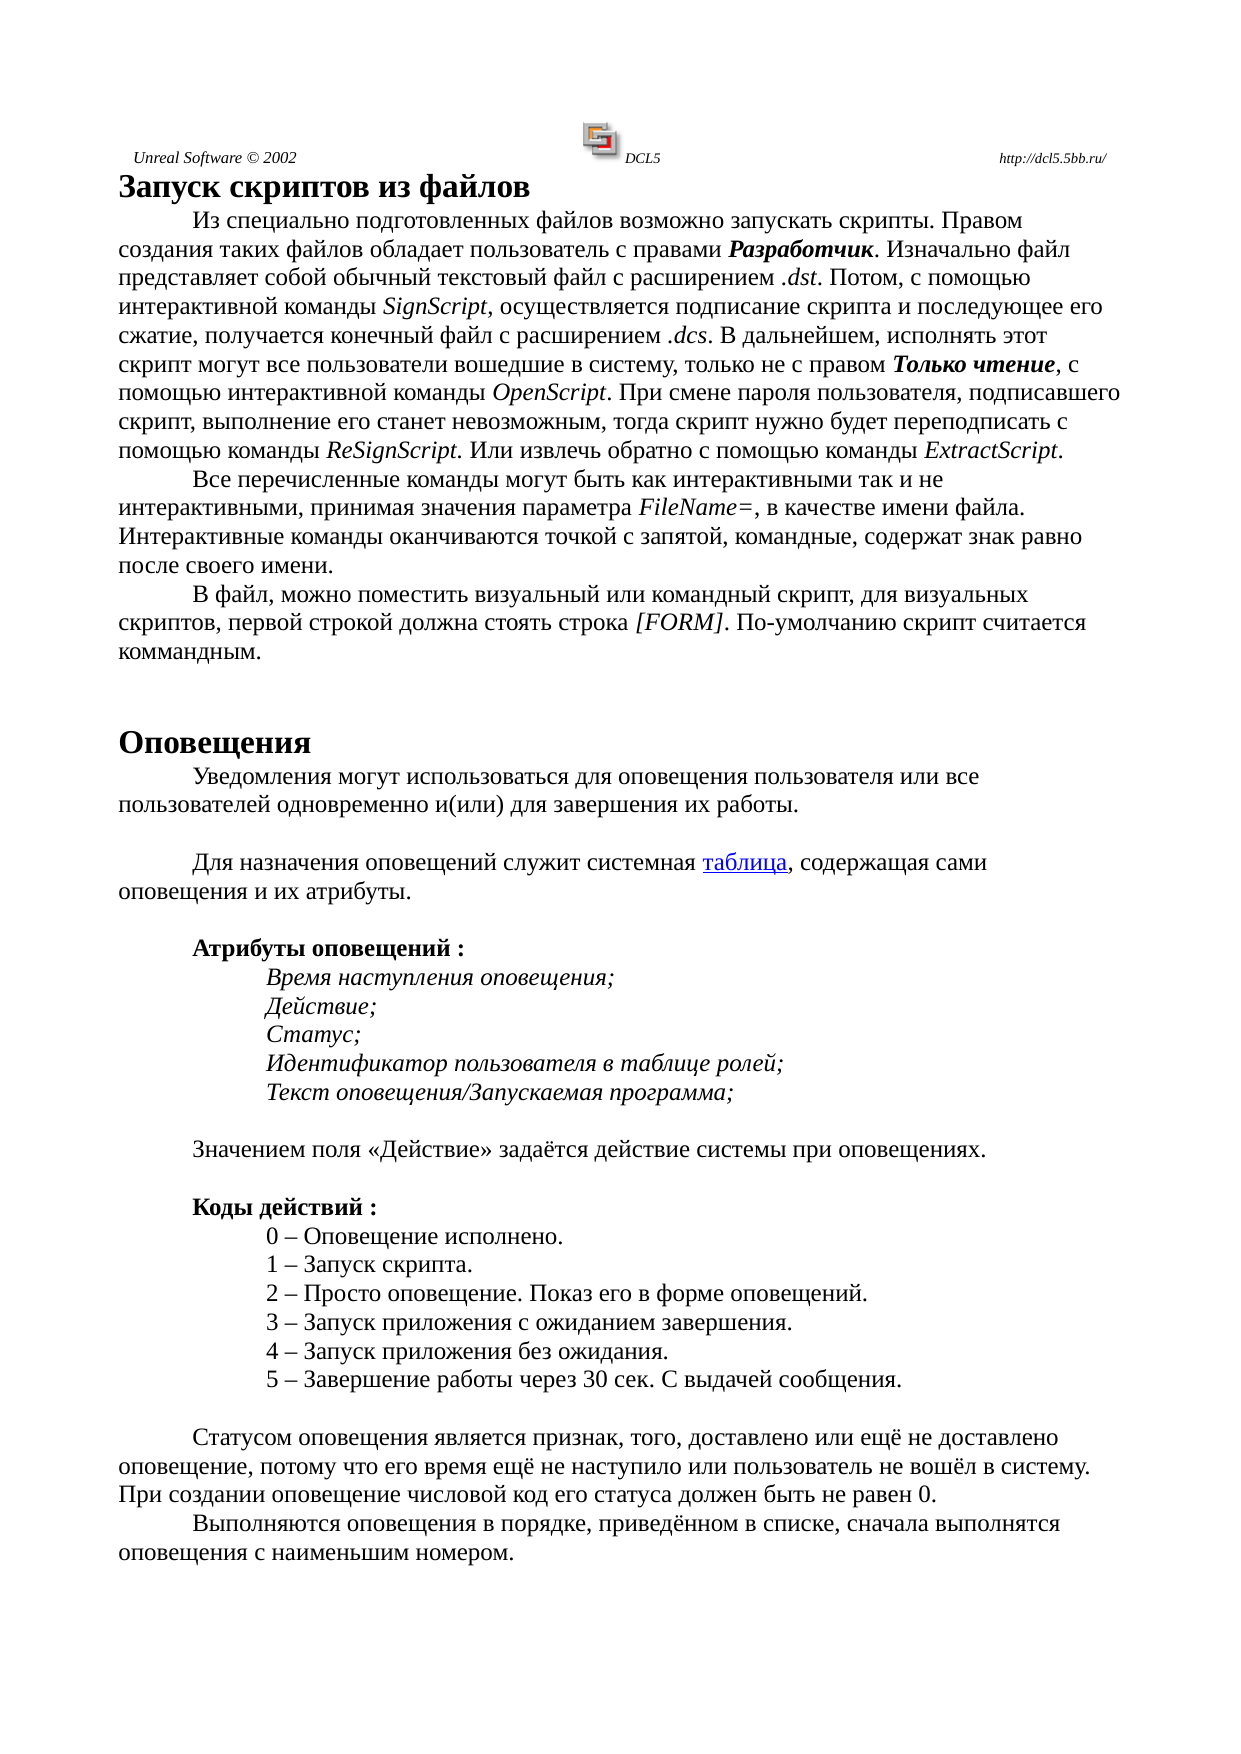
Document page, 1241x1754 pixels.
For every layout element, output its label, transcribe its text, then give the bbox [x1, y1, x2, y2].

text 2 – Просто оповещение. Показ его в форме оповещений. [118, 1278, 1122, 1307]
text Коды действий : [118, 1192, 1122, 1221]
text Выполняются оповещения в порядке, приведённом в списке, сначала выполнятся оповещения с наименьшим номером. [118, 1508, 1122, 1566]
text 5 – Завершение работы через 30 сек. С выдачей сообщения. [118, 1364, 1122, 1393]
text 3 – Запуск приложения с ожиданием завершения. [118, 1307, 1122, 1336]
text Все перечисленные команды могут быть как интерактивными так и не интерактивными, принимая значения параметра FileName=, в качестве имени файла. Интерактивные команды оканчиваются точкой с запятой, командные, содержат знак равно после своего имени. [118, 464, 1122, 579]
text Время наступления оповещения; [118, 962, 1122, 991]
text В файл, можно поместить визуальный или командный скрипт, для визуальных скриптов, первой строкой должна стоять строка [FORM]. По-умолчанию скрипт считается коммандным. [118, 579, 1122, 665]
text Атрибуты оповещений : [118, 933, 1122, 962]
text Оповещения [118, 722, 1122, 761]
text 0 – Оповещение исполнено. [118, 1221, 1122, 1249]
text Из специально подготовленных файлов возможно запускать скрипты. Правом создания таких файлов обладает пользователь с правами Разработчик. Изначально файл представляет собой обычный текстовый файл с расширением .dst. Потом, с помощью интерактивной команды SignScript, осуществляется подписание скрипта и последующее его сжатие, получается конечный файл с расширением .dcs. В дальнейшем, исполнять этот скрипт могут все пользователи вошедшие в систему, только не с правом Только чтение, с помощью интерактивной команды OpenScript. При смене пароля пользователя, подписавшего скрипт, выполнение его станет невозможным, тогда скрипт нужно будет переподписать с помощью команды ReSignScript. Или извлечь обратно с помощью команды ExtractScript. [118, 205, 1122, 464]
text Статусом оповещения является признак, того, доставлено или ещё не доставлено оповещение, потому что его время ещё не наступило или пользователь не вошёл в систему. При создании оповещение числовой код его статуса должен быть не равен 0. [118, 1422, 1122, 1508]
text Запуск скриптов из файлов [118, 167, 1122, 205]
text Уведомления могут использоваться для оповещения пользователя или все пользователей одновременно и(или) для завершения их работы. [118, 761, 1122, 818]
text Текст оповещения/Запускаемая программа; [118, 1077, 1122, 1106]
text Для назначения оповещений служит системная таблица, содержащая сами оповещения и их атрибуты. [118, 847, 1122, 904]
text Действие; [118, 991, 1122, 1019]
text Значением поля «Действие» задаётся действие системы при оповещениях. [118, 1134, 1122, 1163]
text Идентификатор пользователя в таблице ролей; [118, 1048, 1122, 1077]
text 4 – Запуск приложения без ожидания. [118, 1336, 1122, 1364]
text Статус; [118, 1019, 1122, 1048]
picture [579, 118, 625, 164]
text 1 – Запуск скрипта. [118, 1249, 1122, 1278]
